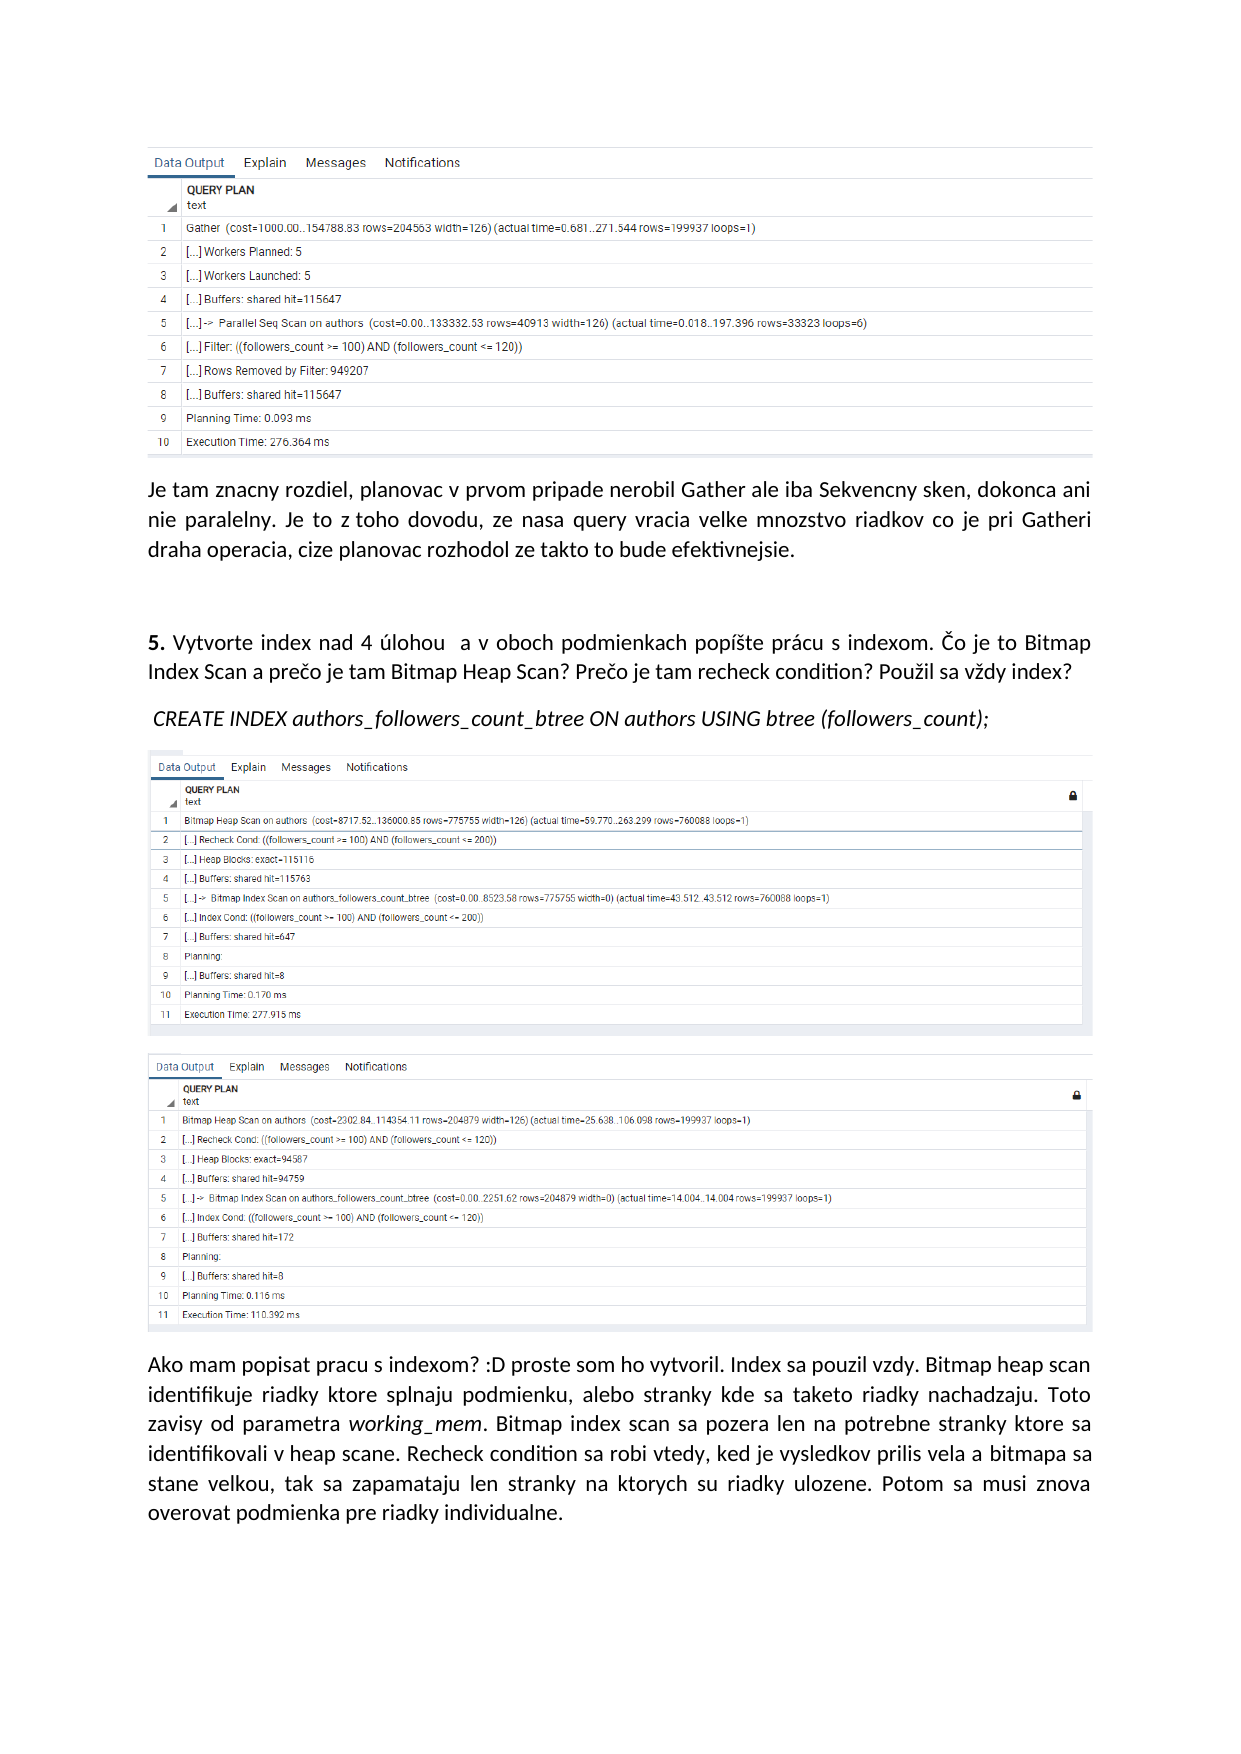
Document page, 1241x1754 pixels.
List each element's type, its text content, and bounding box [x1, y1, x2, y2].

text Ako mam popisat pracu s indexom? :D proste som ho vytvoril. Index sa pouzil vzdy. Bitmap heap scan identifikuje riadky ktore splnaju podmienku, alebo stranky kde sa taketo riadky nachadzaju. Toto zavisy od parametra working_mem. Bitmap index scan sa pozera len na potrebne stranky ktore sa identifikovali v heap scane. Recheck condition sa robi vtedy, ked je vysledkov prilis vela a bitmapa sa stane velkou, tak sa zapamataju len stranky na ktorych su riadky ulozene. Potom sa musi znova overovat podmienka pre riadky individualne. [148, 1350, 1093, 1526]
text CREATE INDEX authors_followers_count_btree ON authors USING btree (followers_count); [148, 704, 1093, 732]
text 5. Vytvorte index nad 4 úlohou a v oboch podmienkach popíšte prácu s indexom. Čo je to Bitmap Index Scan a prečo je tam Bitmap Heap Scan? Prečo je tam recheck condition? Použil sa vždy index? [148, 628, 1093, 685]
text Je tam znacny rozdiel, planovac v prvom pripade nerobil Gather ale iba Sekvencny sken, dokonca ani nie paralelny. Je to z toho dovodu, ze nasa query vracia velke mnozstvo riadkov co je pri Gatheri draha operacia, cize planovac rozhodol ze takto to bude efektivnejsie. [148, 476, 1093, 563]
